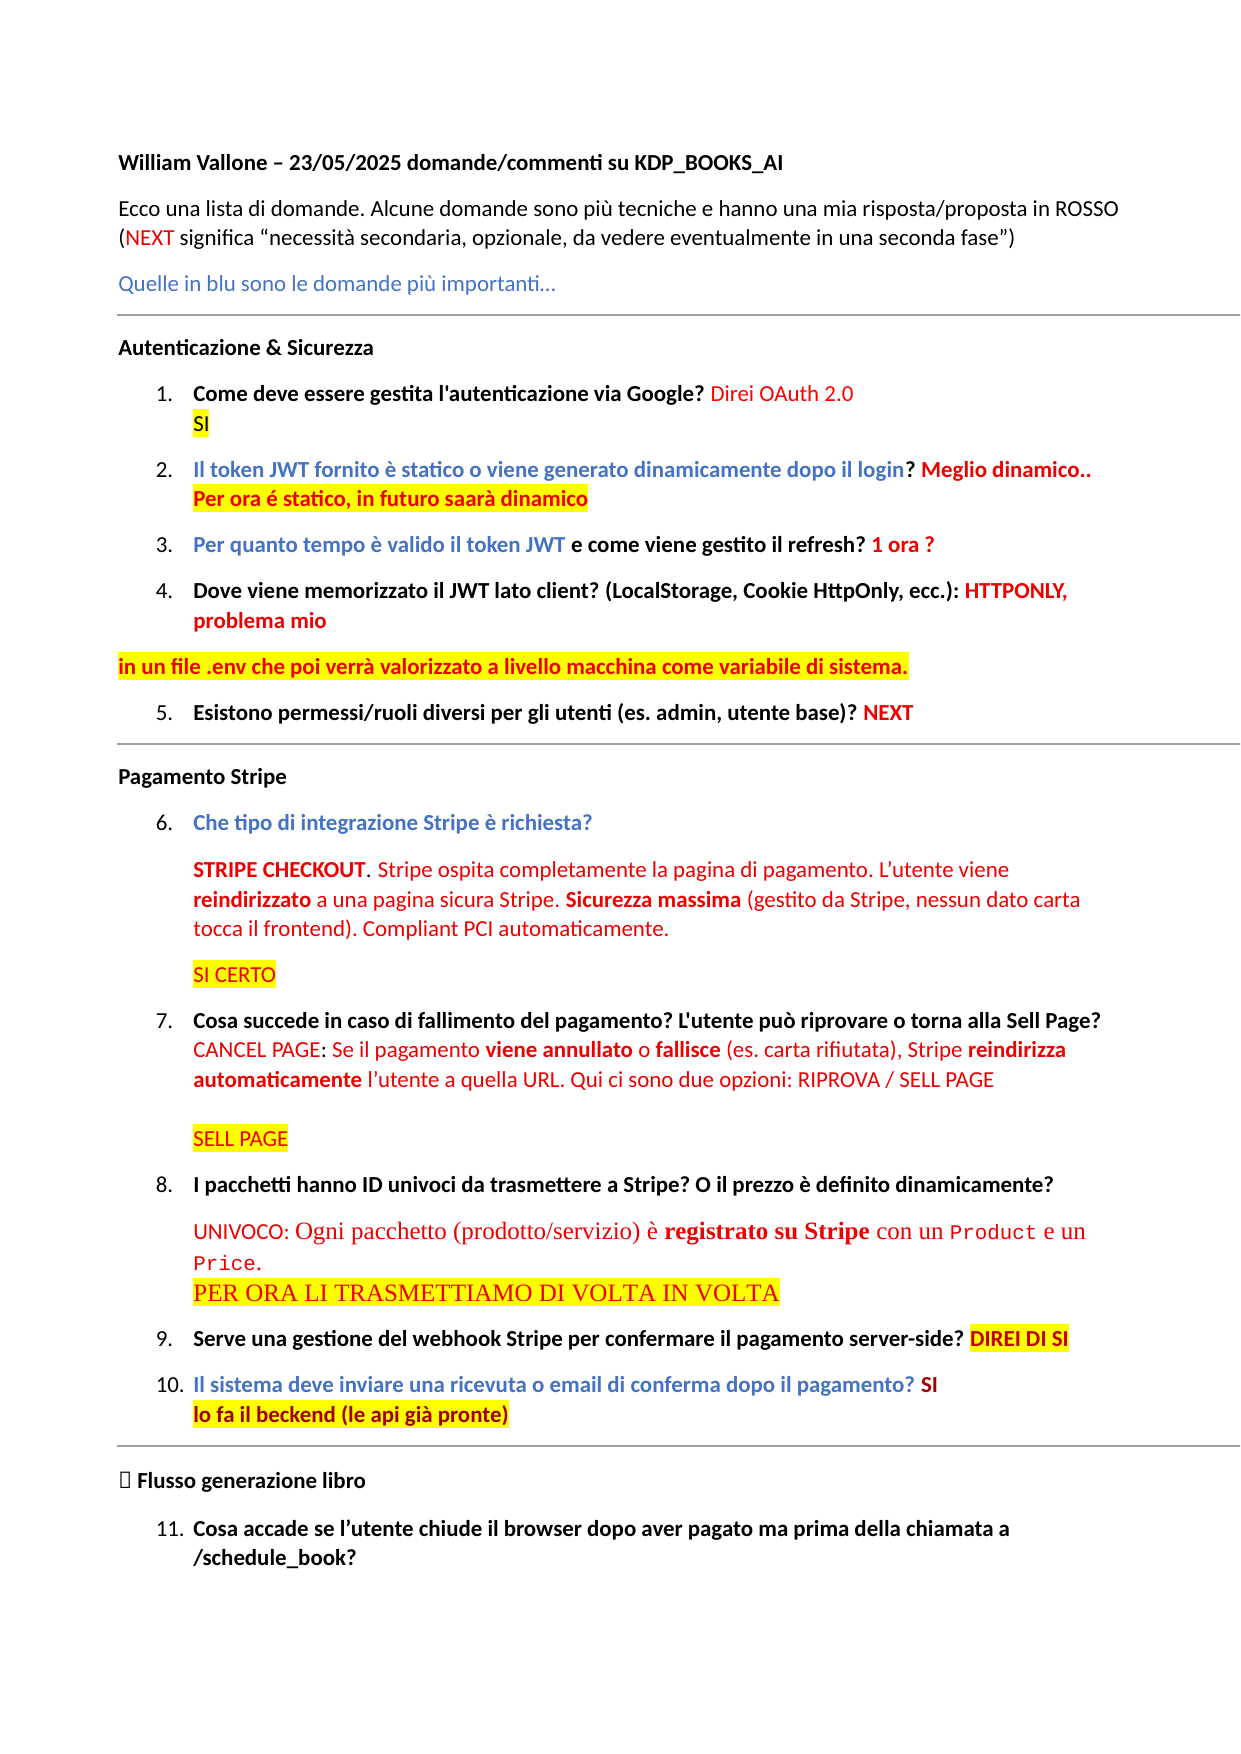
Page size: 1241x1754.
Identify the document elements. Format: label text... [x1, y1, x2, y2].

text William Vallone – 23/05/2025 domande/commenti su KDP_BOOKS_AI [118, 148, 1122, 176]
list Cosa succede in caso di fallimento del pagamento? L'utente può riprovare o torna alla Sell Page? CANCEL PAGE: Se il pagamento viene annullato o fallisce (es. carta rifiutata), Stripe reindirizza automaticamente l’utente a quella URL. Qui ci sono due opzioni: RIPROVA / SELL PAGE SELL PAGE [156, 1006, 1122, 1152]
text Ecco una lista di domande. Alcune domande sono più tecniche e hanno una mia risposta/proposta in ROSSO (NEXT significa “necessità secondaria, opzionale, da vedere eventualmente in una seconda fase”) [118, 194, 1122, 251]
list Come deve essere gestita l'autenticazione via Google? Direi OAuth 2.0 SI [156, 379, 1122, 437]
list Che tipo di integrazione Stripe è richiesta? [156, 808, 1122, 836]
list Il sistema deve inviare una ricevuta o email di conferma dopo il pagamento? SI lo fa il beckend (le api già pronte) [156, 1370, 1122, 1428]
list Il token JWT fornito è statico o viene generato dinamicamente dopo il login? Meglio dinamico.. Per ora é statico, in futuro saarà dinamico [156, 455, 1122, 512]
text Pagamento Stripe [118, 762, 1122, 790]
list Serve una gestione del webhook Stripe per confermare il pagamento server-side? DIREI DI SI [156, 1324, 1122, 1352]
text in un file .env che poi verrà valorizzato a livello macchina come variabile di sistema. [118, 652, 1122, 680]
text Autenticazione & Sicurezza [118, 333, 1122, 361]
text UNIVOCO: Ogni pacchetto (prodotto/servizio) è registrato su Stripe con un Product e un Price. PER ORA LI TRASMETTIAMO DI VOLTA IN VOLTA [193, 1216, 1122, 1306]
list Dove viene memorizzato il JWT lato client? (LocalStorage, Cookie HttpOnly, ecc.): HTTPONLY, problema mio [156, 576, 1122, 634]
text Quelle in blu sono le domande più importanti… [118, 269, 1122, 297]
text SI CERTO [193, 960, 1122, 988]
list I pacchetti hanno ID univoci da trasmettere a Stripe? O il prezzo è definito dinamicamente? [156, 1170, 1122, 1198]
text 📘 Flusso generazione libro [118, 1464, 1122, 1495]
list Cosa accade se l’utente chiude il browser dopo aver pagato ma prima della chiamata a /schedule_book? [156, 1514, 1122, 1571]
text STRIPE CHECKOUT. Stripe ospita completamente la pagina di pagamento. L’utente viene reindirizzato a una pagina sicura Stripe. Sicurezza massima (gestito da Stripe, nessun dato carta tocca il frontend). Compliant PCI automaticamente. [193, 854, 1122, 942]
list Esistono permessi/ruoli diversi per gli utenti (es. admin, utente base)? NEXT [156, 698, 1122, 726]
list Per quanto tempo è valido il token JWT e come viene gestito il refresh? 1 ora ? [156, 530, 1122, 558]
